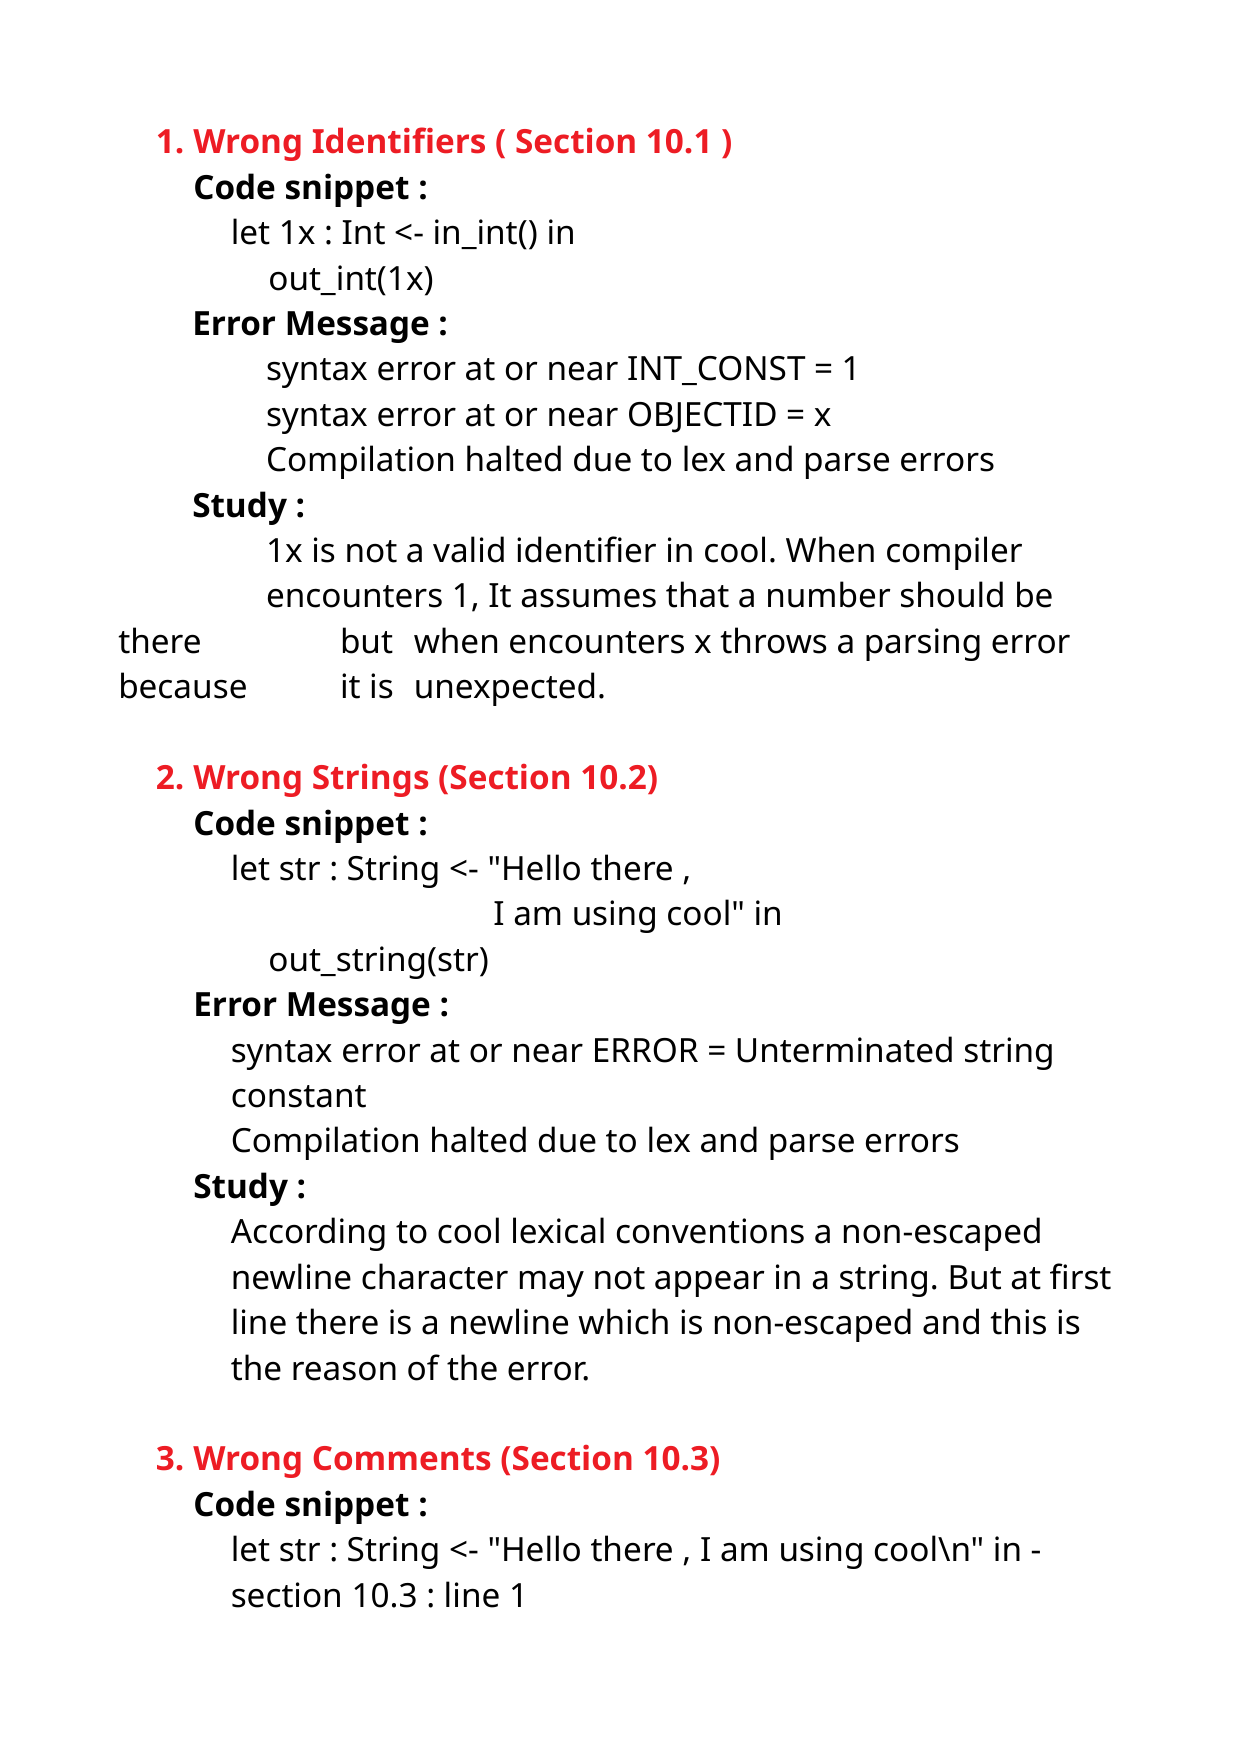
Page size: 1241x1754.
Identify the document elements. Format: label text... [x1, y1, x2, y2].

list I am using cool" in [456, 890, 1122, 936]
text Study : [118, 481, 1122, 527]
text syntax error at or near OBJECTID = x [118, 391, 1122, 436]
list According to cool lexical conventions a non-escaped newline character may not appear in a string. But at first line there is a newline which is non-escaped and this is the reason of the error. [193, 1208, 1122, 1390]
text Compilation halted due to lex and parse errors [118, 436, 1122, 481]
list Error Message : [156, 981, 1122, 1026]
list syntax error at or near ERROR = Unterminated string constant [193, 1026, 1122, 1117]
list Code snippet : [156, 1481, 1122, 1526]
list out_string(str) [231, 936, 1122, 981]
list let str : String <- "Hello there , I am using cool\n" in -section 10.3 : line 1 [193, 1526, 1122, 1617]
list let 1x : Int <- in_int() in [193, 209, 1122, 254]
list Code snippet : [156, 799, 1122, 845]
text syntax error at or near INT_CONST = 1 [118, 345, 1122, 391]
list Wrong Comments (Section 10.3) [156, 1435, 1122, 1481]
text 1x is not a valid identifier in cool. When compiler encounters 1, It assumes that a number should be there but when encounters x throws a parsing error because it is unexpected. [118, 527, 1122, 708]
list Wrong Strings (Section 10.2) [156, 754, 1122, 799]
list let str : String <- "Hello there , [193, 845, 1122, 890]
list Wrong Identifiers ( Section 10.1 ) [156, 118, 1122, 163]
list Compilation halted due to lex and parse errors [193, 1117, 1122, 1163]
list Code snippet : [156, 163, 1122, 209]
text Error Message : [118, 300, 1122, 345]
list Study : [156, 1163, 1122, 1208]
list out_int(1x) [231, 254, 1122, 300]
